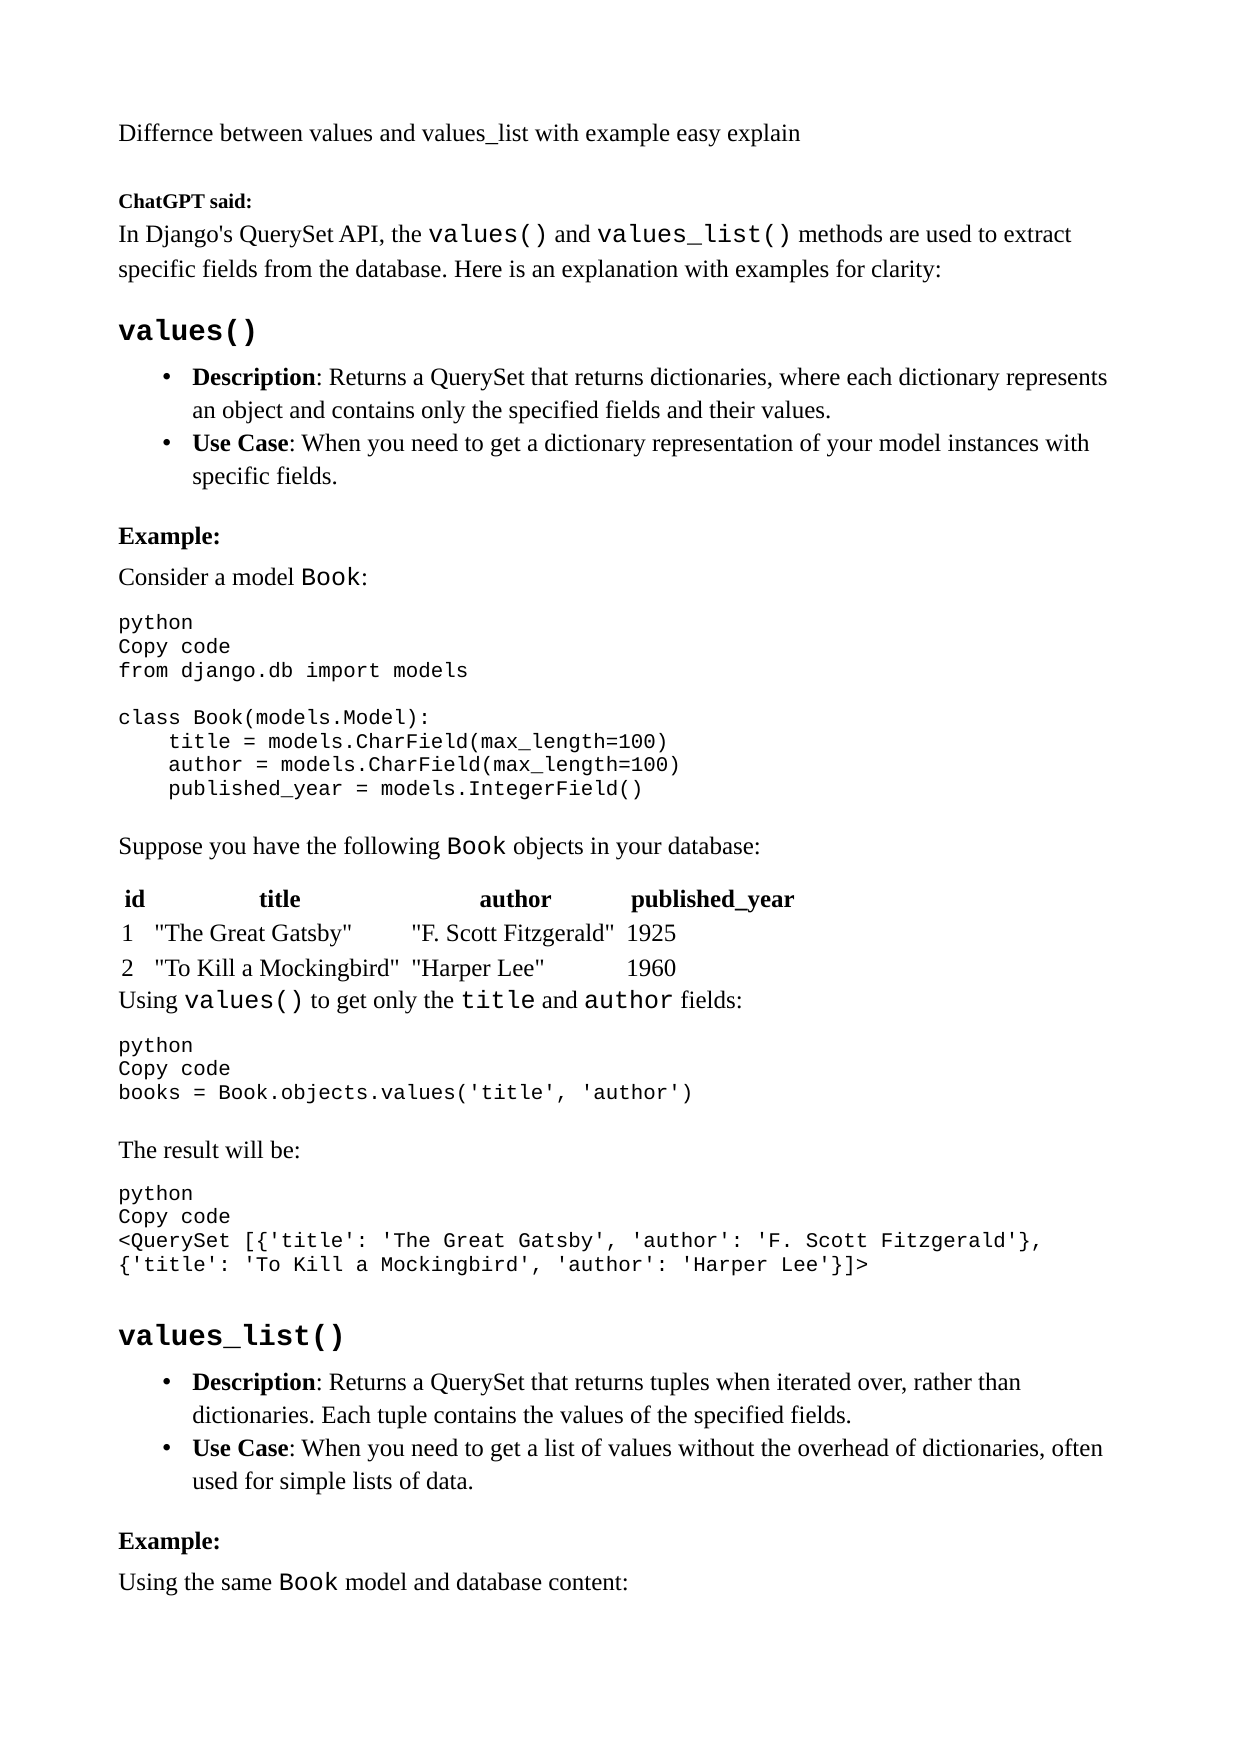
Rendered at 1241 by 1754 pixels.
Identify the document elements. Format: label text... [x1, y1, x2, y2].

text Copy code [118, 1206, 1122, 1230]
table_cell 1 [118, 916, 151, 950]
text Copy code [118, 1058, 1122, 1082]
list Description: Returns a QuerySet that returns dictionaries, where each dictionary represents an object and contains only the specified fields and their values. [162, 362, 1122, 424]
table_cell 1925 [623, 916, 802, 950]
text published_year = models.IntegerField() [118, 778, 1122, 802]
text python [118, 1183, 1122, 1206]
table_cell "Harper Lee" [408, 950, 623, 985]
text books = Book.objects.values('title', 'author') [118, 1082, 1122, 1106]
text Differnce between values and values_list with example easy explain [118, 118, 1122, 147]
table_cell 2 [118, 950, 151, 985]
list Description: Returns a QuerySet that returns tuples when iterated over, rather than dictionaries. Each tuple contains the values of the specified fields. [162, 1367, 1122, 1429]
text Suppose you have the following Book objects in your database: [118, 831, 1122, 862]
text title = models.CharField(max_length=100) [118, 731, 1122, 754]
table_header title [151, 881, 408, 916]
subtitle values_list() [118, 1321, 1122, 1354]
table_header author [408, 881, 623, 916]
subtitle values() [118, 316, 1122, 349]
text class Book(models.Model): [118, 707, 1122, 731]
subtitle Example: [118, 521, 1122, 550]
table_cell 1960 [623, 950, 802, 985]
text Using values() to get only the title and author fields: [118, 985, 1122, 1016]
list Use Case: When you need to get a list of values without the overhead of dictionaries, often used for simple lists of data. [162, 1433, 1122, 1495]
list Use Case: When you need to get a dictionary representation of your model instances with specific fields. [162, 428, 1122, 490]
text python [118, 612, 1122, 636]
table_cell "To Kill a Mockingbird" [151, 950, 408, 985]
subtitle Example: [118, 1526, 1122, 1555]
subtitle ChatGPT said: [118, 189, 1122, 213]
text author = models.CharField(max_length=100) [118, 754, 1122, 778]
table_header published_year [623, 881, 802, 916]
text Consider a model Book: [118, 562, 1122, 593]
text The result will be: [118, 1135, 1122, 1164]
text In Django's QuerySet API, the values() and values_list() methods are used to extract specific fields from the database. Here is an explanation with examples for clarity: [118, 219, 1122, 283]
text python [118, 1035, 1122, 1058]
text Copy code [118, 636, 1122, 660]
text Using the same Book model and database content: [118, 1567, 1122, 1598]
text from django.db import models [118, 660, 1122, 683]
table_cell "F. Scott Fitzgerald" [408, 916, 623, 950]
table_cell "The Great Gatsby" [151, 916, 408, 950]
table_header id [118, 881, 151, 916]
text <QuerySet [{'title': 'The Great Gatsby', 'author': 'F. Scott Fitzgerald'}, {'title': 'To Kill a Mockingbird', 'author': 'Harper Lee'}]> [118, 1230, 1122, 1277]
